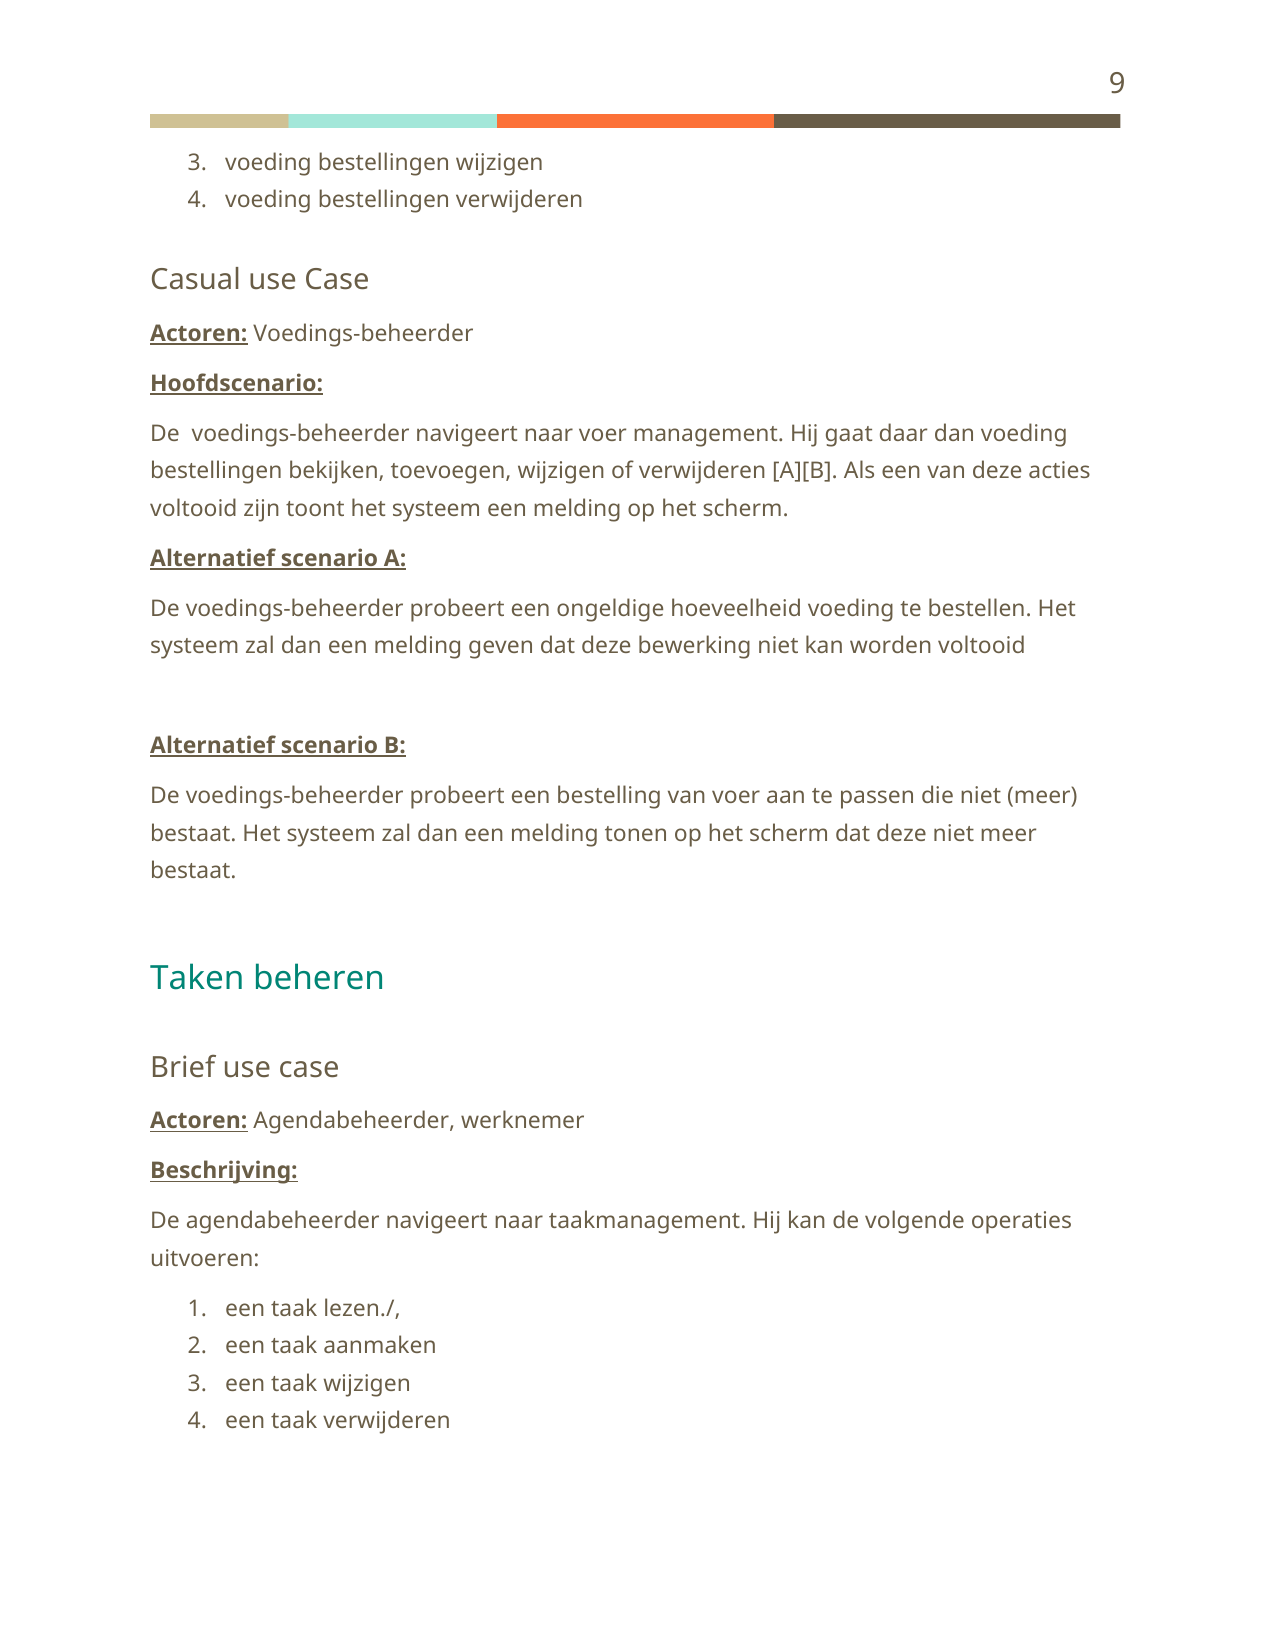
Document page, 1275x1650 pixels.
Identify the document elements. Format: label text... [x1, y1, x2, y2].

list voeding bestellingen wijzigen [187, 146, 1125, 177]
text Actoren: Agendabeheerder, werknemer [150, 1104, 1125, 1135]
text Beschrijving: [150, 1154, 1125, 1185]
text De voedings-beheerder probeert een bestelling van voer aan te passen die niet (meer) bestaat. Het systeem zal dan een melding tonen op het scherm dat deze niet meer bestaat. [150, 779, 1125, 885]
subtitle Brief use case [150, 1046, 1125, 1086]
list een taak verwijderen [187, 1404, 1125, 1435]
text De agendabeheerder navigeert naar taakmanagement. Hij kan de volgende operaties uitvoeren: [150, 1204, 1125, 1273]
subtitle Taken beheren [150, 954, 1125, 999]
picture [150, 114, 1121, 128]
text Alternatief scenario A: [150, 542, 1125, 573]
text De voedings-beheerder navigeert naar voer management. Hij gaat daar dan voeding bestellingen bekijken, toevoegen, wijzigen of verwijderen [A][B]. Als een van deze acties voltooid zijn toont het systeem een melding op het scherm. [150, 417, 1125, 523]
text Actoren: Voedings-beheerder [150, 317, 1125, 348]
list een taak wijzigen [187, 1367, 1125, 1398]
subtitle Casual use Case [150, 258, 1125, 298]
text Hoofdscenario: [150, 367, 1125, 398]
text De voedings-beheerder probeert een ongeldige hoeveelheid voeding te bestellen. Het systeem zal dan een melding geven dat deze bewerking niet kan worden voltooid [150, 592, 1125, 660]
list een taak aanmaken [187, 1329, 1125, 1360]
list voeding bestellingen verwijderen [187, 183, 1125, 215]
list een taak lezen./, [187, 1292, 1125, 1323]
text Alternatief scenario B: [150, 729, 1125, 760]
